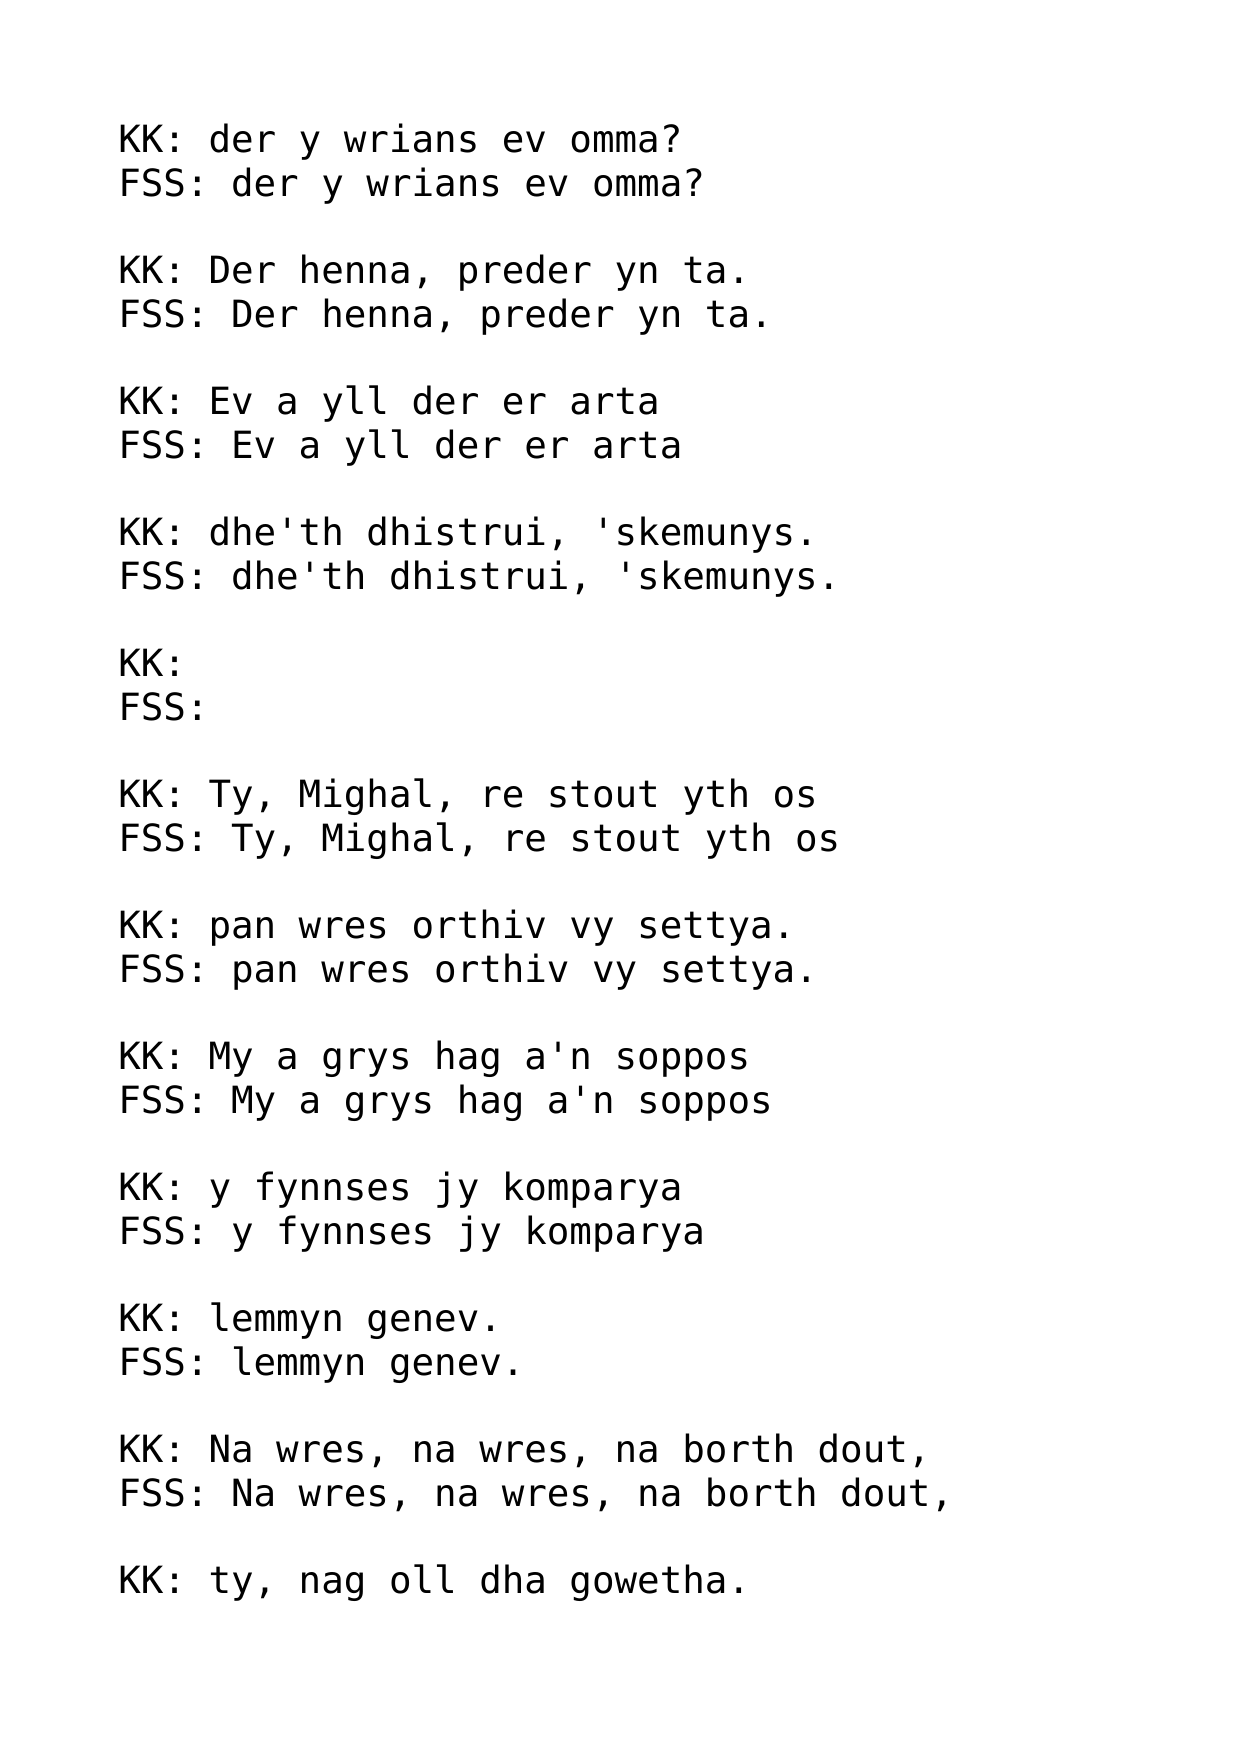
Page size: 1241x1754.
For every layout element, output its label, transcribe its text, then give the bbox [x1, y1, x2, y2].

text KK: dhe'th dhistrui, 'skemunys. [118, 511, 1122, 554]
text FSS: Ty, Mighal, re stout yth os [118, 816, 1122, 860]
text KK: [118, 642, 1122, 686]
text KK: der y wrians ev omma? [118, 118, 1122, 162]
text KK: y fynnses jy komparya [118, 1166, 1122, 1209]
text KK: Ty, Mighal, re stout yth os [118, 773, 1122, 816]
text FSS: y fynnses jy komparya [118, 1209, 1122, 1253]
text KK: ty, nag oll dha gowetha. [118, 1558, 1122, 1602]
text KK: Der henna, preder yn ta. [118, 249, 1122, 293]
text KK: Na wres, na wres, na borth dout, [118, 1427, 1122, 1471]
text KK: lemmyn genev. [118, 1297, 1122, 1340]
text FSS: dhe'th dhistrui, 'skemunys. [118, 554, 1122, 598]
text FSS: Der henna, preder yn ta. [118, 293, 1122, 336]
text KK: pan wres orthiv vy settya. [118, 904, 1122, 947]
text FSS: pan wres orthiv vy settya. [118, 947, 1122, 991]
text KK: Ev a yll der er arta [118, 380, 1122, 424]
text FSS: Na wres, na wres, na borth dout, [118, 1471, 1122, 1515]
text FSS: der y wrians ev omma? [118, 162, 1122, 205]
text KK: My a grys hag a'n soppos [118, 1035, 1122, 1078]
text FSS: My a grys hag a'n soppos [118, 1078, 1122, 1122]
text FSS: lemmyn genev. [118, 1340, 1122, 1384]
text FSS: Ev a yll der er arta [118, 424, 1122, 467]
text FSS: [118, 686, 1122, 729]
